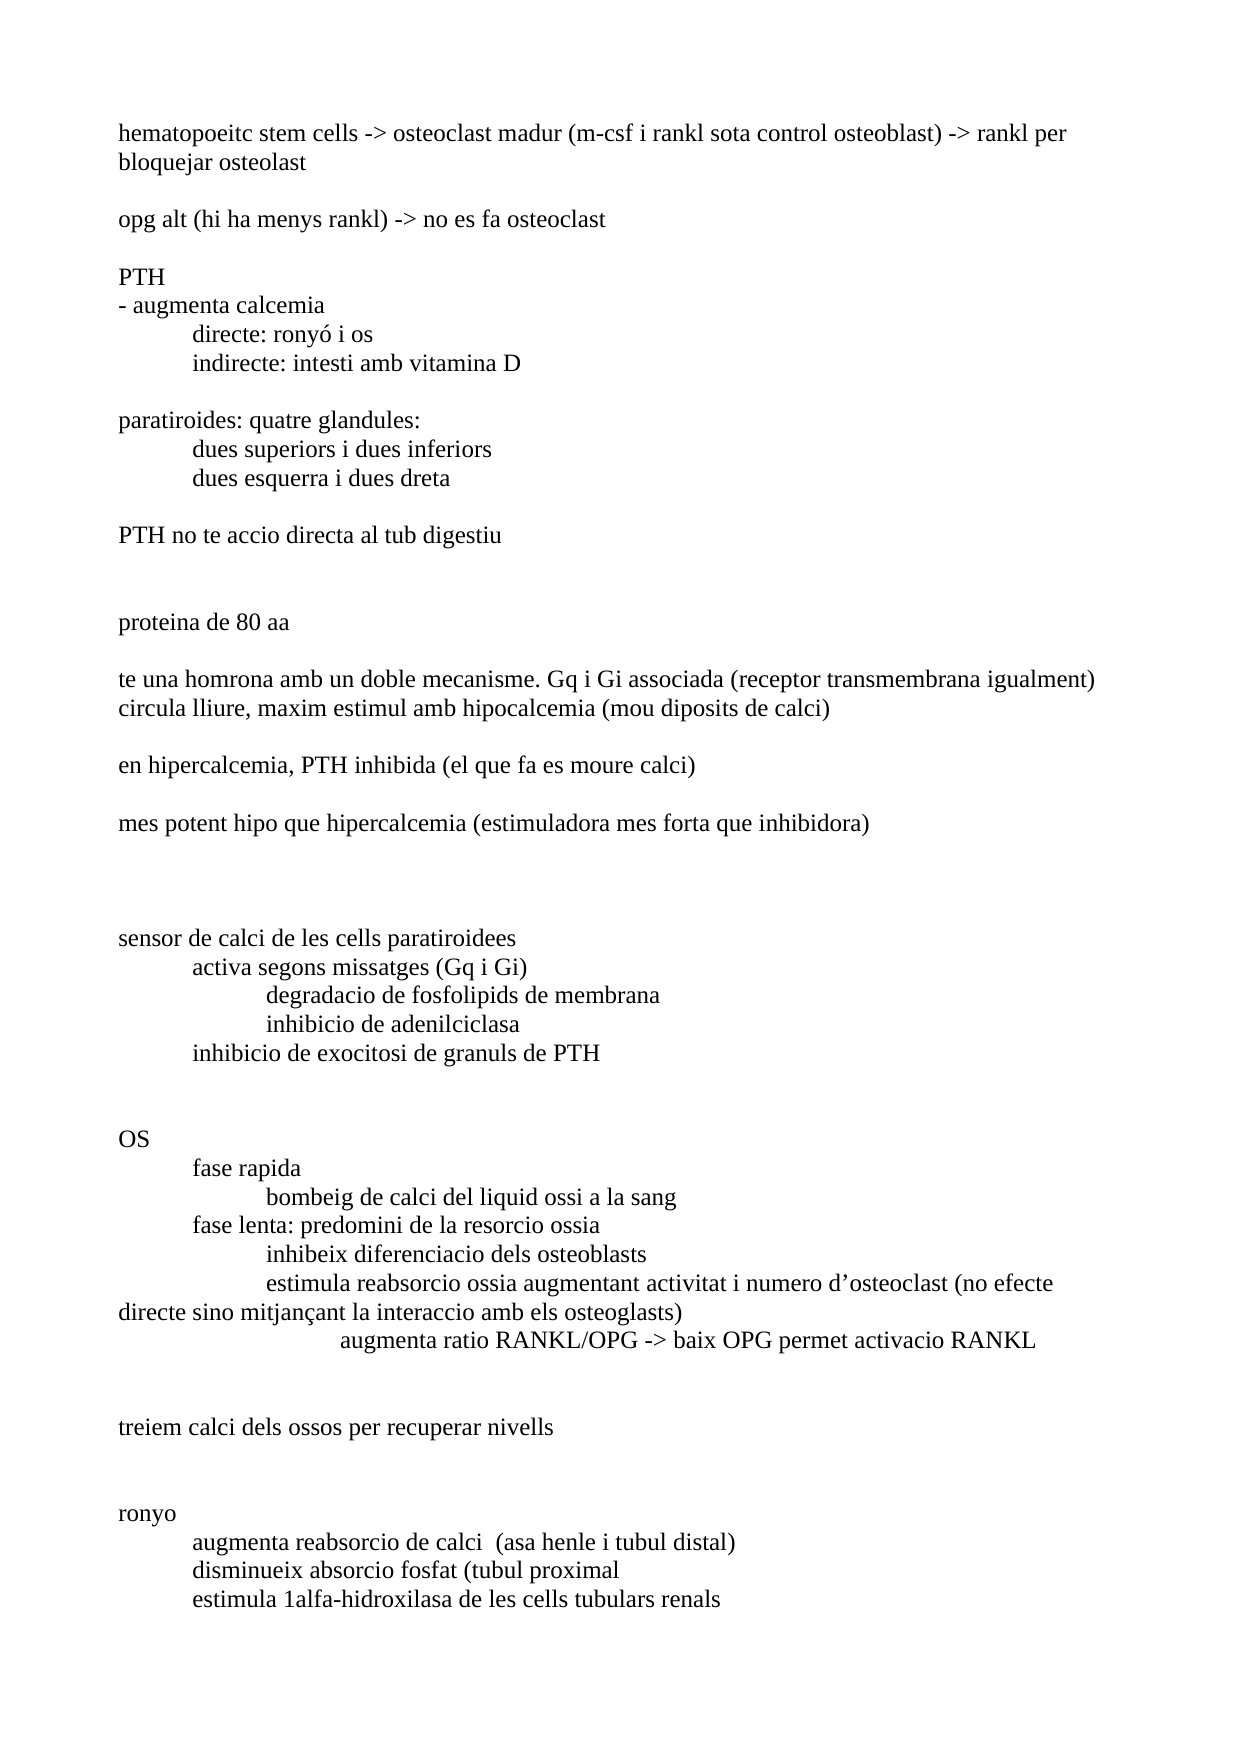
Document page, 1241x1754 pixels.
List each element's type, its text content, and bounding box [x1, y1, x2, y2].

text bombeig de calci del liquid ossi a la sang [118, 1182, 1122, 1211]
text estimula 1alfa-hidroxilasa de les cells tubulars renals [118, 1584, 1122, 1613]
text PTH no te accio directa al tub digestiu [118, 521, 1122, 549]
text augmenta ratio RANKL/OPG -> baix OPG permet activacio RANKL [118, 1326, 1122, 1354]
text inhibicio de adenilciclasa [118, 1009, 1122, 1038]
text - augmenta calcemia [118, 291, 1122, 319]
text directe: ronyó i os [118, 319, 1122, 348]
text inhibeix diferenciacio dels osteoblasts [118, 1239, 1122, 1268]
text opg alt (hi ha menys rankl) -> no es fa osteoclast [118, 204, 1122, 233]
text circula lliure, maxim estimul amb hipocalcemia (mou diposits de calci) [118, 693, 1122, 722]
text paratiroides: quatre glandules: [118, 406, 1122, 434]
text dues superiors i dues inferiors [118, 434, 1122, 463]
text inhibicio de exocitosi de granuls de PTH [118, 1038, 1122, 1067]
text mes potent hipo que hipercalcemia (estimuladora mes forta que inhibidora) [118, 808, 1122, 837]
text degradacio de fosfolipids de membrana [118, 981, 1122, 1009]
text activa segons missatges (Gq i Gi) [118, 952, 1122, 981]
text estimula reabsorcio ossia augmentant activitat i numero d’osteoclast (no efecte directe sino mitjançant la interaccio amb els osteoglasts) [118, 1268, 1122, 1326]
text indirecte: intesti amb vitamina D [118, 348, 1122, 377]
text dues esquerra i dues dreta [118, 463, 1122, 492]
text hematopoeitc stem cells -> osteoclast madur (m-csf i rankl sota control osteoblast) -> rankl per bloquejar osteolast [118, 118, 1122, 176]
text disminueix absorcio fosfat (tubul proximal [118, 1556, 1122, 1584]
text treiem calci dels ossos per recuperar nivells [118, 1412, 1122, 1441]
text ronyo [118, 1498, 1122, 1527]
text sensor de calci de les cells paratiroidees [118, 923, 1122, 952]
text en hipercalcemia, PTH inhibida (el que fa es moure calci) [118, 751, 1122, 779]
text OS [118, 1124, 1122, 1153]
text fase rapida [118, 1153, 1122, 1182]
text proteina de 80 aa [118, 607, 1122, 636]
text PTH [118, 262, 1122, 291]
text augmenta reabsorcio de calci (asa henle i tubul distal) [118, 1527, 1122, 1556]
text te una homrona amb un doble mecanisme. Gq i Gi associada (receptor transmembrana igualment) [118, 664, 1122, 693]
text fase lenta: predomini de la resorcio ossia [118, 1211, 1122, 1239]
